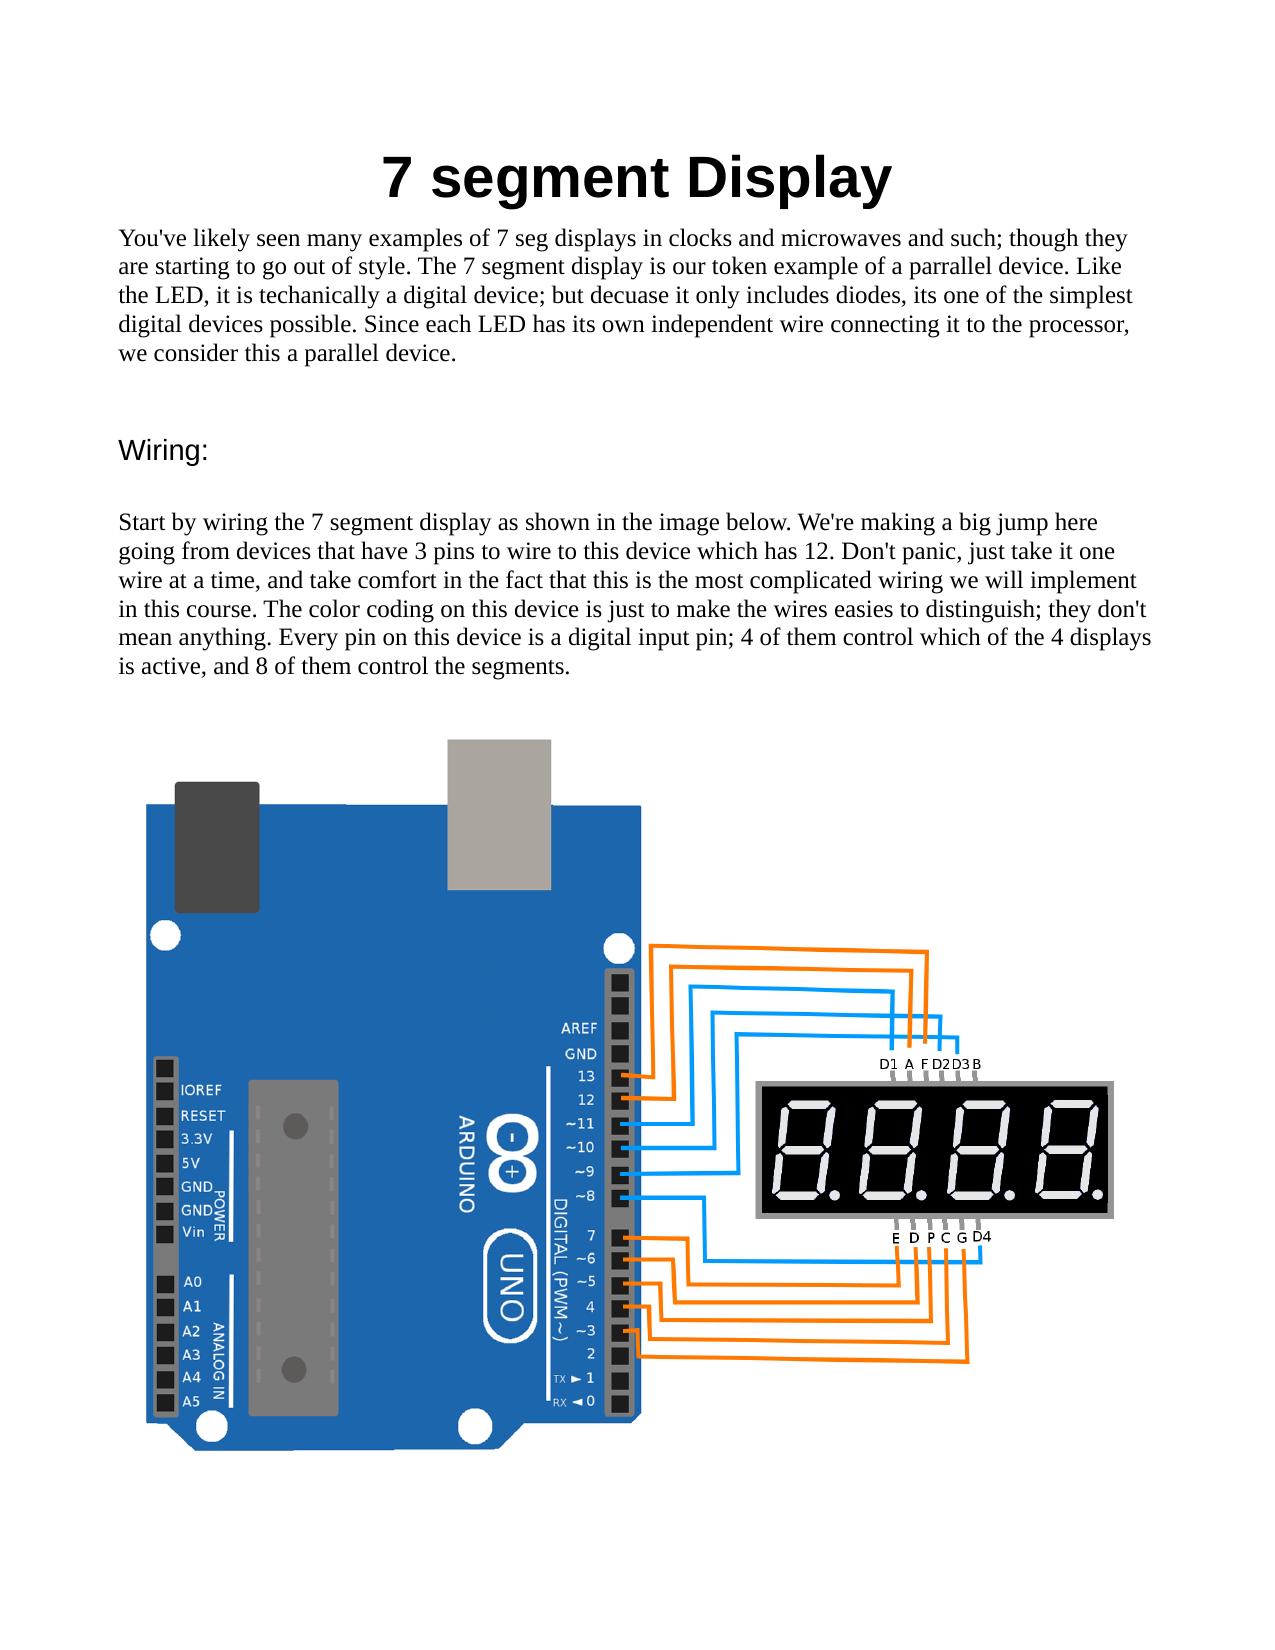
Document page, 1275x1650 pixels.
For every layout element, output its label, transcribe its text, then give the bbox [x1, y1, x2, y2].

text You've likely seen many examples of 7 seg displays in clocks and microwaves and such; though they are starting to go out of style. The 7 segment display is our token example of a parrallel device. Like the LED, it is techanically a digital device; but decuase it only includes diodes, its one of the simplest digital devices possible. Since each LED has its own independent wire connecting it to the processor, we consider this a parallel device. [118, 223, 1157, 366]
picture [122, 714, 1162, 1476]
text Start by wiring the 7 segment display as shown in the image below. We're making a big jump here going from devices that have 3 pins to wire to this device which has 12. Don't panic, just take it one wire at a time, and take comfort in the fact that this is the most complicated wiring we will implement in this course. The color coding on this device is just to make the wires easies to distinguish; they don't mean anything. Every pin on this device is a digital input pin; 4 of them control which of the 4 displays is active, and 8 of them control the segments. [118, 507, 1157, 680]
title 7 segment Display [118, 143, 1157, 210]
subtitle Wiring: [118, 433, 1157, 466]
